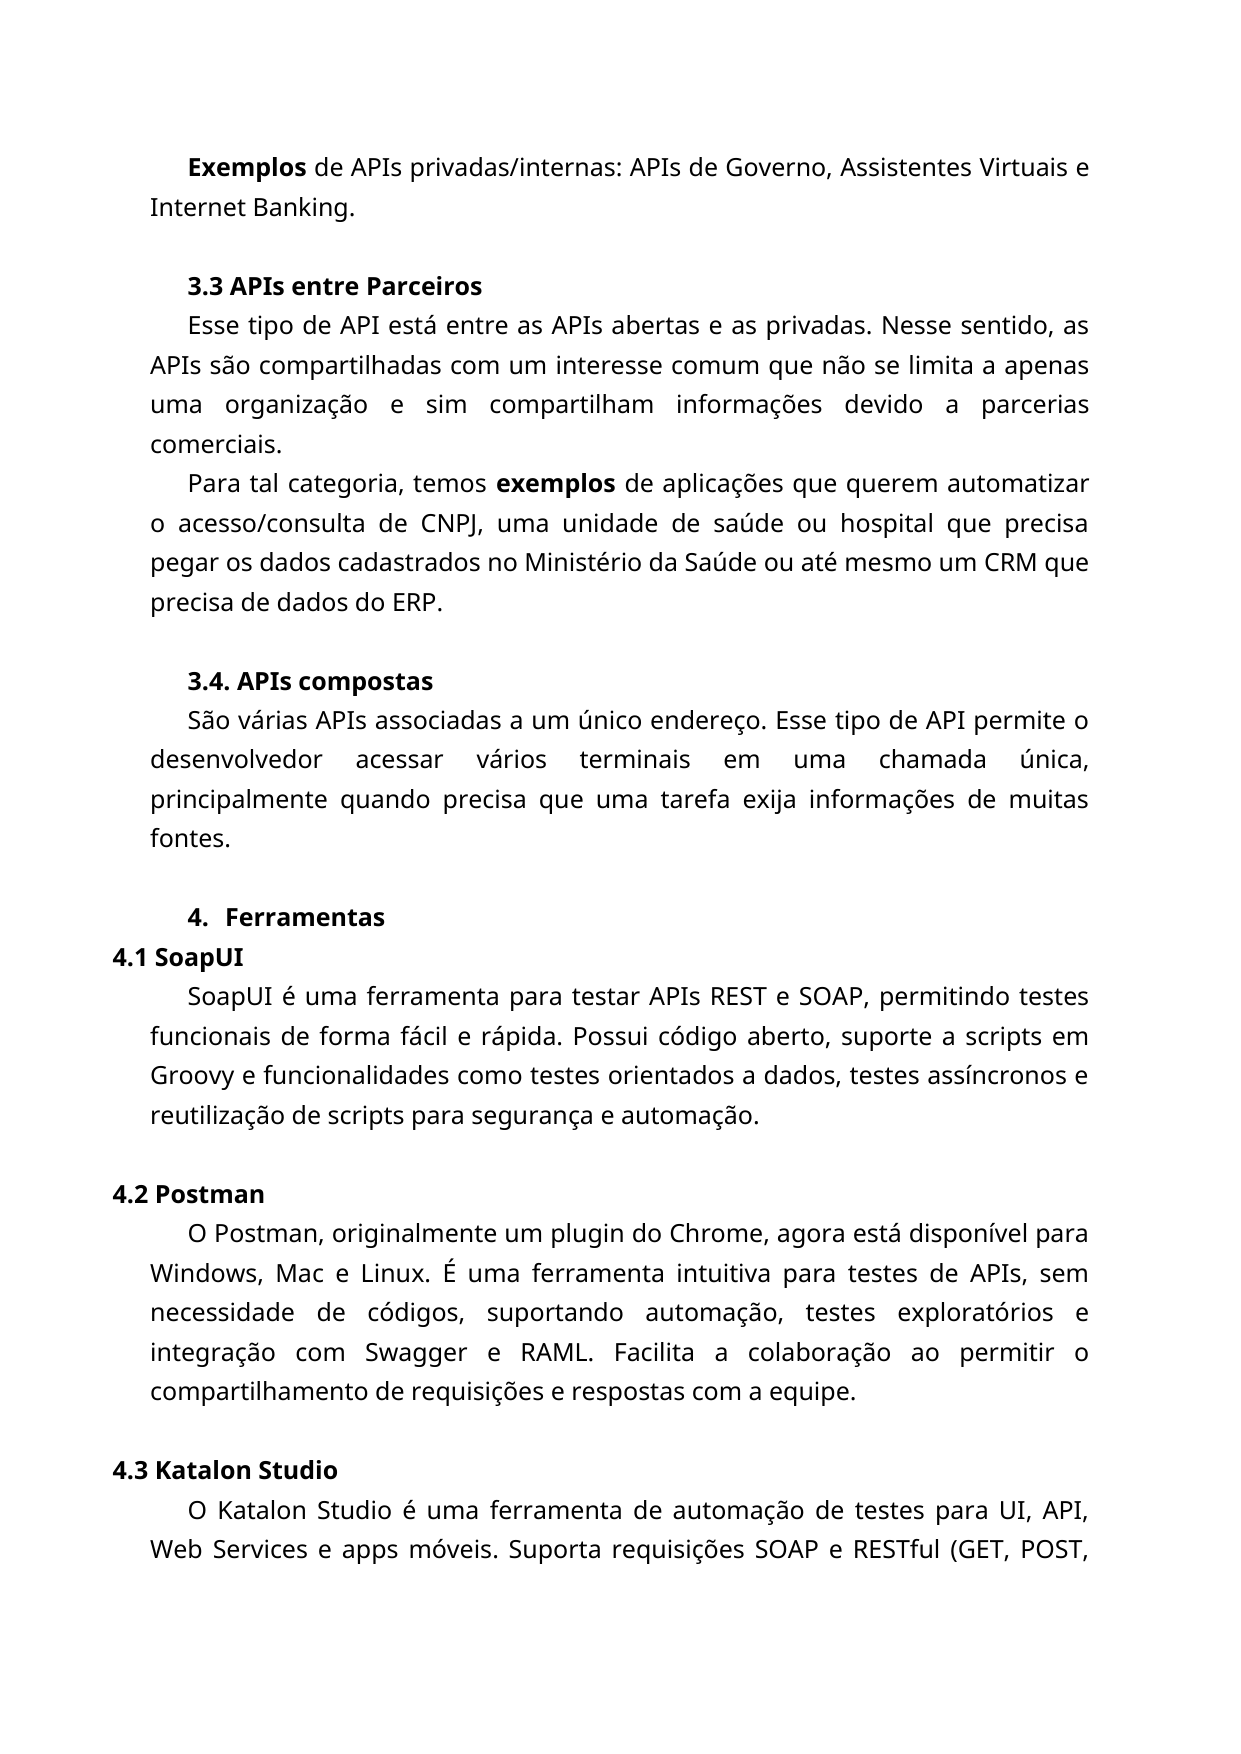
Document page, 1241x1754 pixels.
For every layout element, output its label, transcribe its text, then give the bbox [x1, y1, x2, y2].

list Ferramentas [187, 900, 1090, 934]
list Exemplos de APIs privadas/internas: APIs de Governo, Assistentes Virtuais e Internet Banking. [150, 150, 1090, 223]
list 4.1 SoapUI [112, 939, 1090, 974]
list 4.2 Postman [112, 1176, 1090, 1211]
list O Postman, originalmente um plugin do Chrome, agora está disponível para Windows, Mac e Linux. É uma ferramenta intuitiva para testes de APIs, sem necessidade de códigos, suportando automação, testes exploratórios e integração com Swagger e RAML. Facilita a colaboração ao permitir o compartilhamento de requisições e respostas com a equipe. [150, 1216, 1090, 1408]
list 3.3 APIs entre Parceiros [150, 268, 1090, 302]
list Para tal categoria, temos exemplos de aplicações que querem automatizar o acesso/consulta de CNPJ, uma unidade de saúde ou hospital que precisa pegar os dados cadastrados no Ministério da Saúde ou até mesmo um CRM que precisa de dados do ERP. [150, 466, 1090, 618]
list 3.4. APIs compostas [150, 663, 1090, 697]
list Esse tipo de API está entre as APIs abertas e as privadas. Nesse sentido, as APIs são compartilhadas com um interesse comum que não se limita a apenas uma organização e sim compartilham informações devido a parcerias comerciais. [150, 308, 1090, 460]
list São várias APIs associadas a um único endereço. Esse tipo de API permite o desenvolvedor acessar vários terminais em uma chamada única, principalmente quando precisa que uma tarefa exija informações de muitas fontes. [150, 703, 1090, 855]
list O Katalon Studio é uma ferramenta de automação de testes para UI, API, Web Services e apps móveis. Suporta requisições SOAP e RESTful (GET, POST, [150, 1492, 1090, 1566]
list SoapUI é uma ferramenta para testar APIs REST e SOAP, permitindo testes funcionais de forma fácil e rápida. Possui código aberto, suporte a scripts em Groovy e funcionalidades como testes orientados a dados, testes assíncronos e reutilização de scripts para segurança e automação. [150, 979, 1090, 1132]
list 4.3 Katalon Studio [112, 1453, 1090, 1487]
